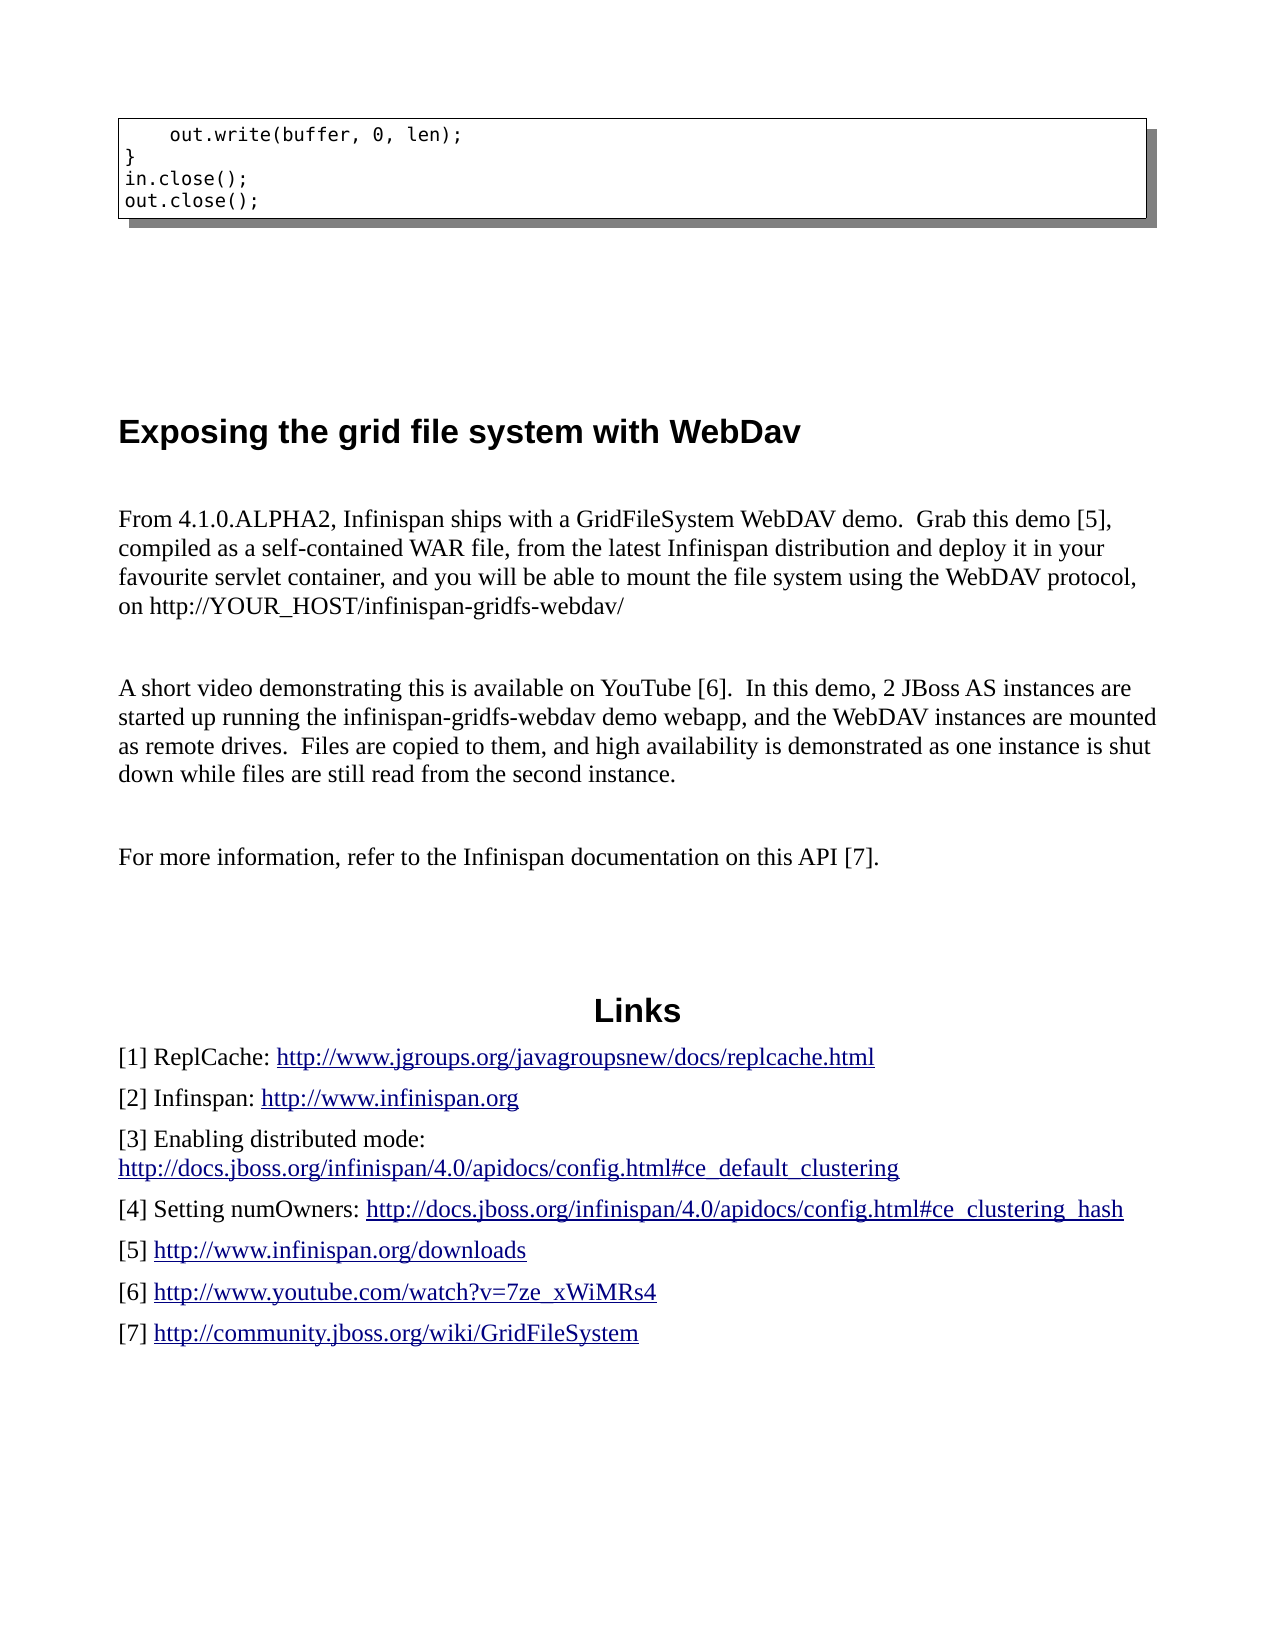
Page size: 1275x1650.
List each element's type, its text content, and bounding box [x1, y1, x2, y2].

text A short video demonstrating this is available on YouTube [6]. In this demo, 2 JBoss AS instances are started up running the infinispan-gridfs-webdav demo webapp, and the WebDAV instances are mounted as remote drives. Files are copied to them, and high availability is demonstrated as one instance is shut down while files are still read from the second instance. [118, 673, 1157, 788]
text in.close(); [119, 162, 1146, 184]
text [5] http://www.infinispan.org/downloads [118, 1236, 1157, 1264]
subtitle Links [118, 991, 1157, 1029]
text [4] Setting numOwners: http://docs.jboss.org/infinispan/4.0/apidocs/config.html#ce_clustering_hash [118, 1194, 1157, 1223]
text [6] http://www.youtube.com/watch?v=7ze_xWiMRs4 [118, 1277, 1157, 1306]
text } [119, 140, 1146, 162]
text For more information, refer to the Infinispan documentation on this API [7]. [118, 842, 1157, 871]
text From 4.1.0.ALPHA2, Infinispan ships with a GridFileSystem WebDAV demo. Grab this demo [5], compiled as a self-contained WAR file, from the latest Infinispan distribution and deploy it in your favourite servlet container, and you will be able to mount the file system using the WebDAV protocol, on http://YOUR_HOST/infinispan-gridfs-webdav/ [118, 504, 1157, 619]
text [2] Infinspan: http://www.infinispan.org [118, 1083, 1157, 1112]
text out.write(buffer, 0, len); [119, 119, 1146, 140]
text [3] Enabling distributed mode: http://docs.jboss.org/infinispan/4.0/apidocs/config.html#ce_default_clustering [118, 1124, 1157, 1182]
text out.close(); [119, 184, 1146, 218]
text [1] ReplCache: http://www.jgroups.org/javagroupsnew/docs/replcache.html [118, 1042, 1157, 1071]
text [7] http://community.jboss.org/wiki/GridFileSystem [118, 1318, 1157, 1347]
subtitle Exposing the grid file system with WebDav [118, 412, 1157, 451]
